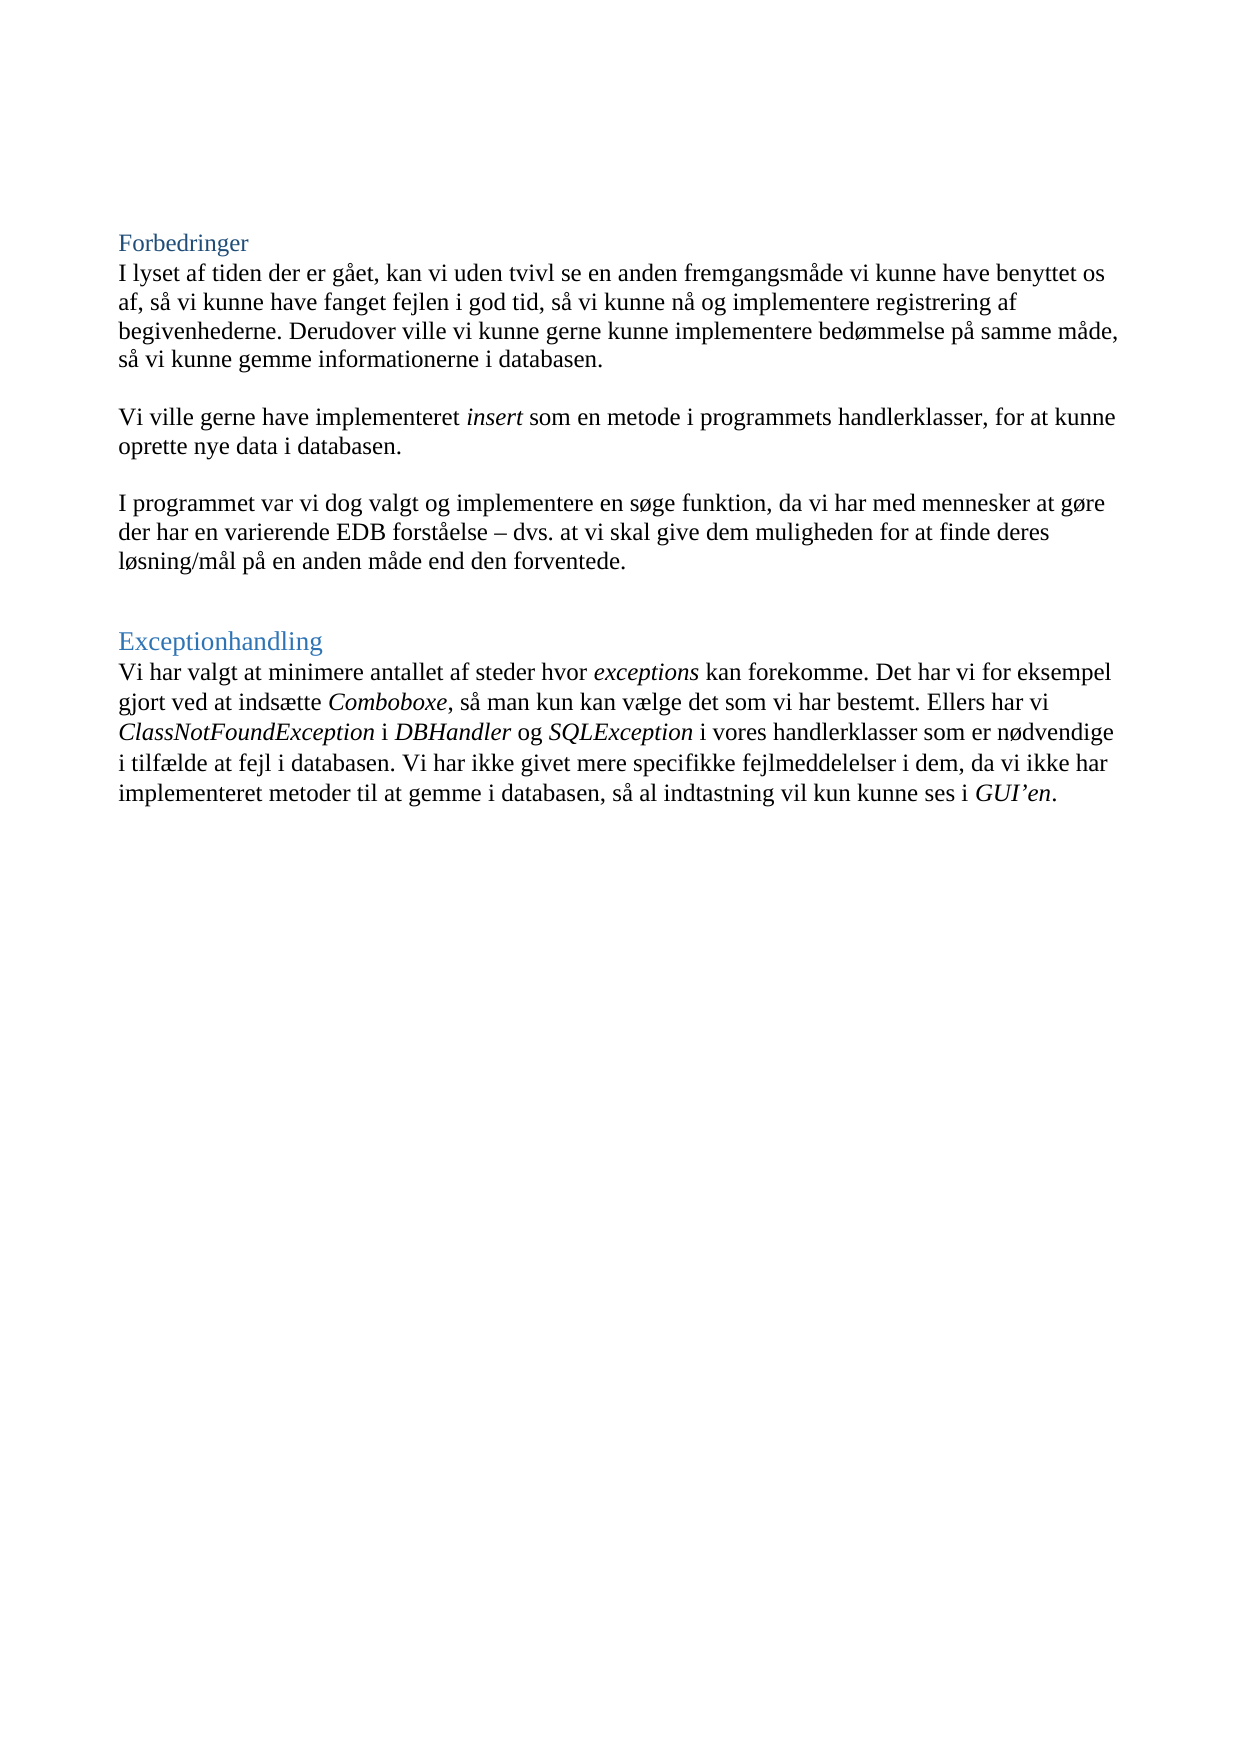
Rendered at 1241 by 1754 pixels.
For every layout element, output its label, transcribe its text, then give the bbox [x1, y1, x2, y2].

subtitle Exceptionhandling [118, 625, 1122, 656]
text Vi har valgt at minimere antallet af steder hvor exceptions kan forekomme. Det har vi for eksempel gjort ved at indsætte Comboboxe, så man kun kan vælge det som vi har bestemt. Ellers har vi ClassNotFoundException i DBHandler og SQLException i vores handlerklasser som er nødvendige i tilfælde at fejl i databasen. Vi har ikke givet mere specifikke fejlmeddelelser i dem, da vi ikke har implementeret metoder til at gemme i databasen, så al indtastning vil kun kunne ses i GUI’en. [118, 657, 1122, 806]
subtitle Forbedringer [118, 228, 1122, 257]
text I programmet var vi dog valgt og implementere en søge funktion, da vi har med mennesker at gøre der har en varierende EDB forståelse – dvs. at vi skal give dem muligheden for at finde deres løsning/mål på en anden måde end den forventede. [118, 488, 1122, 574]
text Vi ville gerne have implementeret insert som en metode i programmets handlerklasser, for at kunne oprette nye data i databasen. [118, 402, 1122, 459]
text I lyset af tiden der er gået, kan vi uden tvivl se en anden fremgangsmåde vi kunne have benyttet os af, så vi kunne have fanget fejlen i god tid, så vi kunne nå og implementere registrering af begivenhederne. Derudover ville vi kunne gerne kunne implementere bedømmelse på samme måde, så vi kunne gemme informationerne i databasen. [118, 258, 1122, 373]
